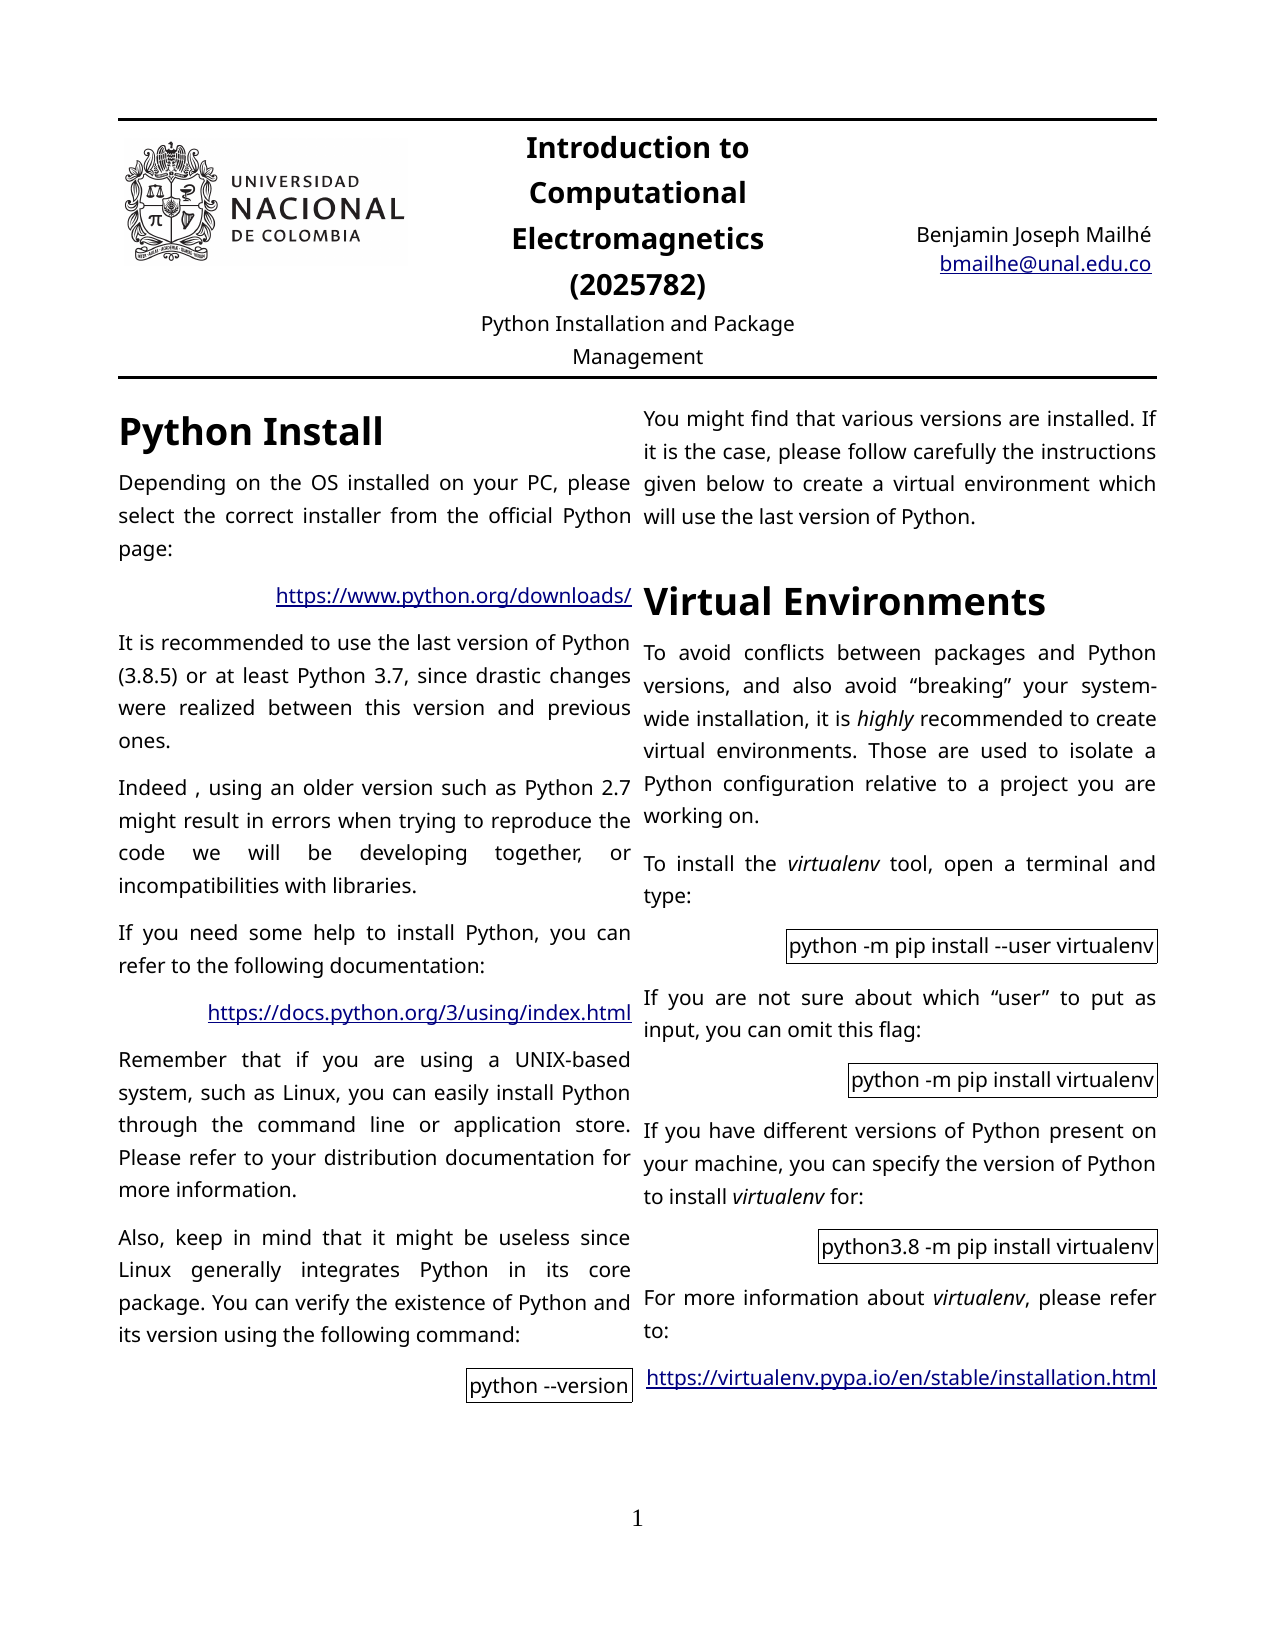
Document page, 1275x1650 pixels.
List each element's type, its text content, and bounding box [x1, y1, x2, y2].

text python -m pip install --user virtualenv [643, 928, 1157, 963]
table_header Introduction to Computational Electromagnetics (2025782) Python Installation and Package Management [414, 121, 862, 376]
text You might find that various versions are installed. If it is the case, please follow carefully the instructions given below to create a virtual environment which will use the last version of Python. [643, 404, 1157, 531]
text https://virtualenv.pypa.io/en/stable/installation.html [643, 1363, 1157, 1391]
subtitle Virtual Environments [643, 574, 1157, 626]
picture [123, 138, 408, 266]
text It is recommended to use the last version of Python (3.8.5) or at least Python 3.7, since drastic changes were realized between this version and previous ones. [118, 628, 632, 754]
text Also, keep in mind that it might be useless since Linux generally integrates Python in its core package. You can verify the existence of Python and its version using the following command: [118, 1223, 632, 1349]
text https://www.python.org/downloads/ [118, 581, 632, 609]
text [643, 1229, 818, 1263]
table_header Benjamin Joseph Mailhé bmailhe@unal.edu.co [862, 121, 1157, 376]
text [118, 1368, 466, 1402]
text Depending on the OS installed on your PC, please select the correct installer from the official Python page: [118, 468, 632, 562]
text Remember that if you are using a UNIX-based system, such as Linux, you can easily install Python through the command line or application store. Please refer to your distribution documentation for more information. [118, 1045, 632, 1204]
text python --version [467, 1369, 632, 1402]
text https://docs.python.org/3/using/index.html [118, 998, 632, 1026]
text python -m pip install virtualenv [643, 1062, 1157, 1097]
text Indeed , using an older version such as Python 2.7 might result in errors when trying to reproduce the code we will be developing together, or incompatibilities with libraries. [118, 773, 632, 899]
text If you are not sure about which “user” to put as input, you can omit this flag: [643, 983, 1157, 1044]
text If you have different versions of Python present on your machine, you can specify the version of Python to install virtualenv for: [643, 1117, 1157, 1210]
text To install the virtualenv tool, open a terminal and type: [643, 849, 1157, 910]
table_header [118, 121, 413, 376]
subtitle Python Install [118, 404, 632, 456]
text python3.8 -m pip install virtualenv [819, 1230, 1157, 1263]
text For more information about virtualenv, please refer to: [643, 1283, 1157, 1344]
text To avoid conflicts between packages and Python versions, and also avoid “breaking” your system-wide installation, it is highly recommended to create virtual environments. Those are used to isolate a Python configuration relative to a project you are working on. [643, 638, 1157, 830]
text If you need some help to install Python, you can refer to the following documentation: [118, 918, 632, 979]
